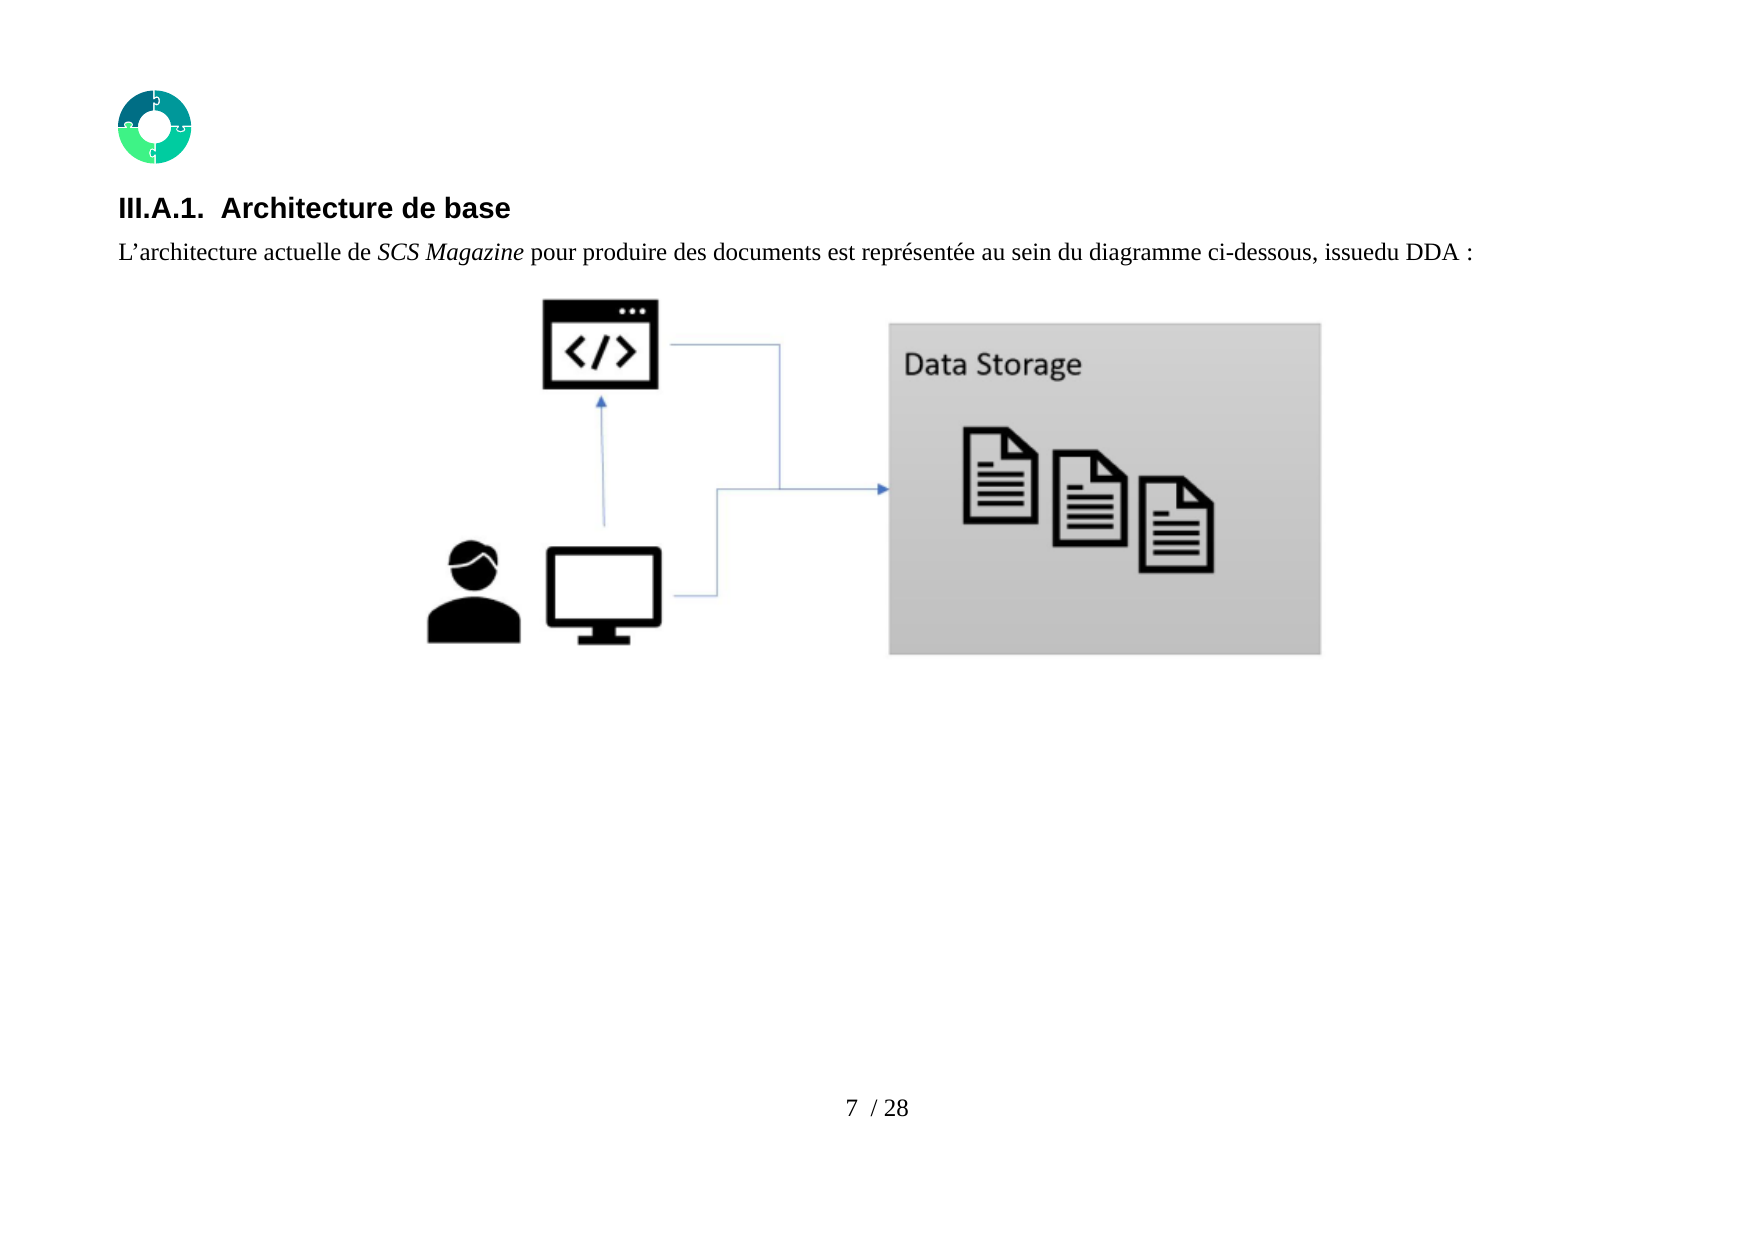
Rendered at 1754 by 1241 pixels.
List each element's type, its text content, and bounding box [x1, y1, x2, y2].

picture [421, 294, 1333, 669]
text L’architecture actuelle de SCS Magazine pour produire des documents est représentée au sein du diagramme ci-dessous, issuedu DDA : [118, 237, 1636, 266]
subtitle Architecture de base [118, 191, 1636, 225]
